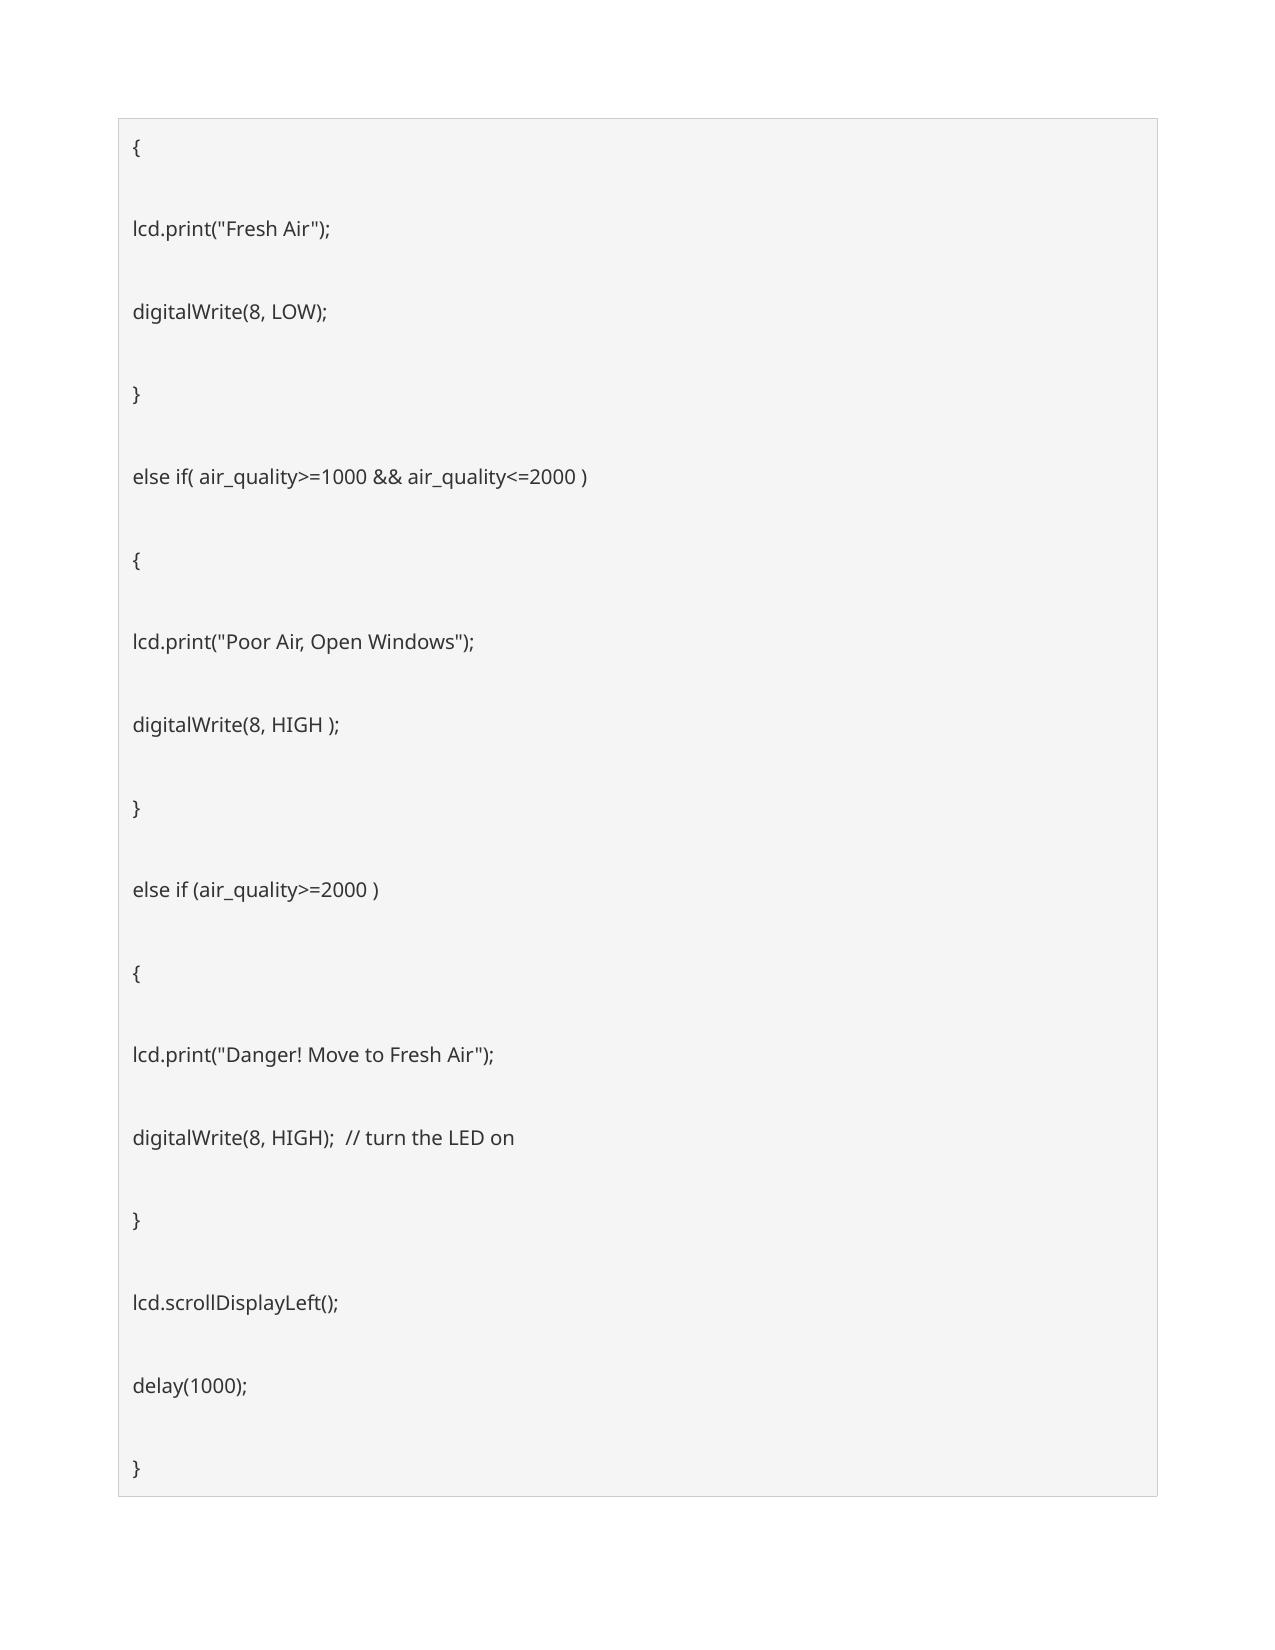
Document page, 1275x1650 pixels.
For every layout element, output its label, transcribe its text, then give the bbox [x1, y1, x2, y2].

text digitalWrite(8, HIGH); // turn the LED on [119, 1109, 1157, 1151]
text lcd.print("Poor Air, Open Windows"); [119, 614, 1157, 656]
text { [119, 944, 1157, 986]
text } [119, 779, 1157, 821]
text lcd.print("Fresh Air"); [119, 201, 1157, 243]
text else if( air_quality>=1000 && air_quality<=2000 ) [119, 448, 1157, 490]
text } [119, 366, 1157, 408]
text } [119, 1192, 1157, 1234]
text { [119, 531, 1157, 573]
text lcd.scrollDisplayLeft(); [119, 1274, 1157, 1316]
text digitalWrite(8, LOW); [119, 283, 1157, 325]
text digitalWrite(8, HIGH ); [119, 696, 1157, 738]
text else if (air_quality>=2000 ) [119, 862, 1157, 903]
text delay(1000); [119, 1357, 1157, 1399]
text lcd.print("Danger! Move to Fresh Air"); [119, 1027, 1157, 1069]
text { [119, 119, 1157, 160]
text } [119, 1440, 1157, 1496]
